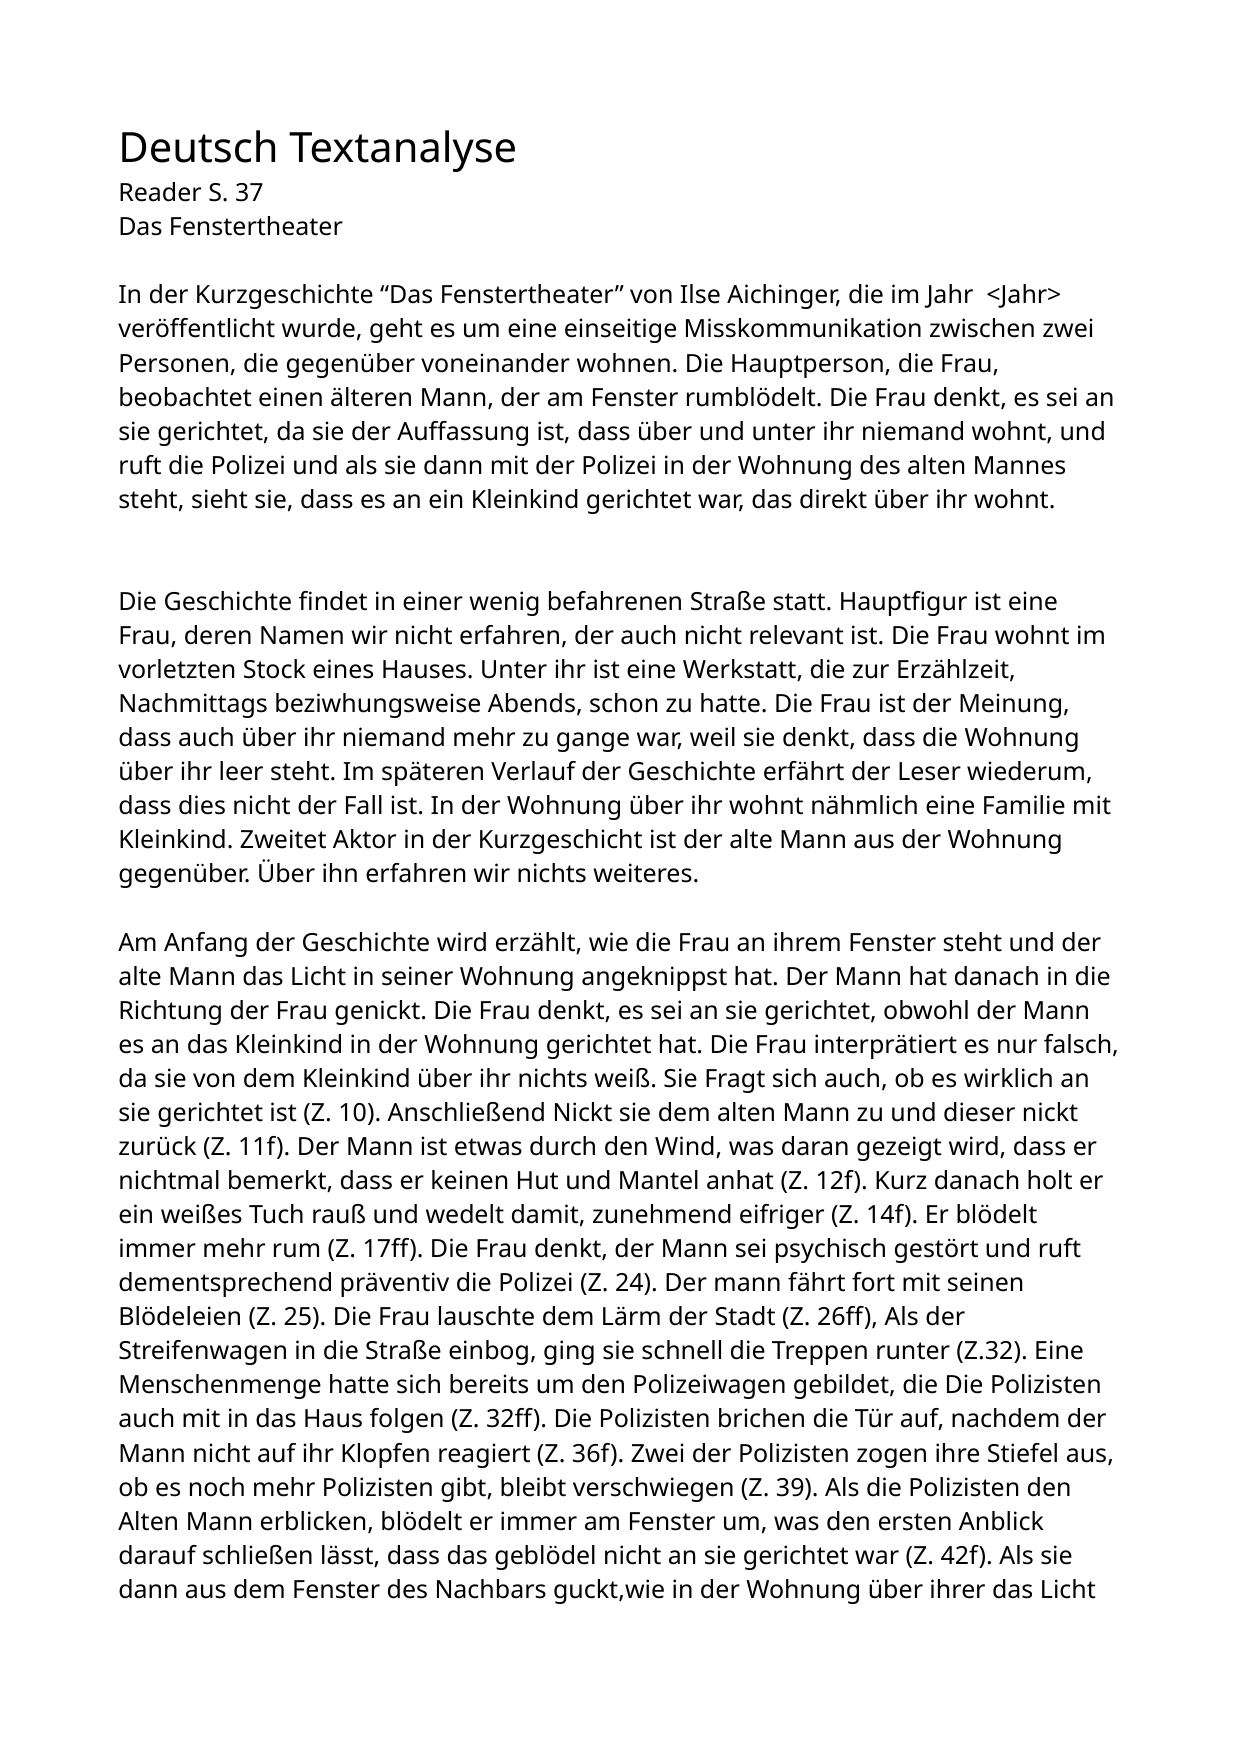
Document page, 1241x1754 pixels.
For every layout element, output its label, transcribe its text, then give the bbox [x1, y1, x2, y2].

text Am Anfang der Geschichte wird erzählt, wie die Frau an ihrem Fenster steht und der alte Mann das Licht in seiner Wohnung angeknippst hat. Der Mann hat danach in die Richtung der Frau genickt. Die Frau denkt, es sei an sie gerichtet, obwohl der Mann es an das Kleinkind in der Wohnung gerichtet hat. Die Frau interprätiert es nur falsch, da sie von dem Kleinkind über ihr nichts weiß. Sie Fragt sich auch, ob es wirklich an sie gerichtet ist (Z. 10). Anschließend Nickt sie dem alten Mann zu und dieser nickt zurück (Z. 11f). Der Mann ist etwas durch den Wind, was daran gezeigt wird, dass er nichtmal bemerkt, dass er keinen Hut und Mantel anhat (Z. 12f). Kurz danach holt er ein weißes Tuch rauß und wedelt damit, zunehmend eifriger (Z. 14f). Er blödelt immer mehr rum (Z. 17ff). Die Frau denkt, der Mann sei psychisch gestört und ruft dementsprechend präventiv die Polizei (Z. 24). Der mann fährt fort mit seinen Blödeleien (Z. 25). Die Frau lauschte dem Lärm der Stadt (Z. 26ff), Als der Streifenwagen in die Straße einbog, ging sie schnell die Treppen runter (Z.32). Eine Menschenmenge hatte sich bereits um den Polizeiwagen gebildet, die Die Polizisten auch mit in das Haus folgen (Z. 32ff). Die Polizisten brichen die Tür auf, nachdem der Mann nicht auf ihr Klopfen reagiert (Z. 36f). Zwei der Polizisten zogen ihre Stiefel aus, ob es noch mehr Polizisten gibt, bleibt verschwiegen (Z. 39). Als die Polizisten den Alten Mann erblicken, blödelt er immer am Fenster um, was den ersten Anblick darauf schließen lässt, dass das geblödel nicht an sie gerichtet war (Z. 42f). Als sie dann aus dem Fenster des Nachbars guckt,wie in der Wohnung über ihrer das Licht [118, 924, 1122, 1606]
text Das Fenstertheater [118, 209, 1122, 243]
text In der Kurzgeschichte “Das Fenstertheater” von Ilse Aichinger, die im Jahr <Jahr> veröffentlicht wurde, geht es um eine einseitige Misskommunikation zwischen zwei Personen, die gegenüber voneinander wohnen. Die Hauptperson, die Frau, beobachtet einen älteren Mann, der am Fenster rumblödelt. Die Frau denkt, es sei an sie gerichtet, da sie der Auffassung ist, dass über und unter ihr niemand wohnt, und ruft die Polizei und als sie dann mit der Polizei in der Wohnung des alten Mannes steht, sieht sie, dass es an ein Kleinkind gerichtet war, das direkt über ihr wohnt. [118, 277, 1122, 516]
text Deutsch Textanalyse [118, 118, 1122, 175]
text Die Geschichte findet in einer wenig befahrenen Straße statt. Hauptfigur ist eine Frau, deren Namen wir nicht erfahren, der auch nicht relevant ist. Die Frau wohnt im vorletzten Stock eines Hauses. Unter ihr ist eine Werkstatt, die zur Erzählzeit, Nachmittags beziwhungsweise Abends, schon zu hatte. Die Frau ist der Meinung, dass auch über ihr niemand mehr zu gange war, weil sie denkt, dass die Wohnung über ihr leer steht. Im späteren Verlauf der Geschichte erfährt der Leser wiederum, dass dies nicht der Fall ist. In der Wohnung über ihr wohnt nähmlich eine Familie mit Kleinkind. Zweitet Aktor in der Kurzgeschicht ist der alte Mann aus der Wohnung gegenüber. Über ihn erfahren wir nichts weiteres. [118, 584, 1122, 890]
text Reader S. 37 [118, 175, 1122, 209]
